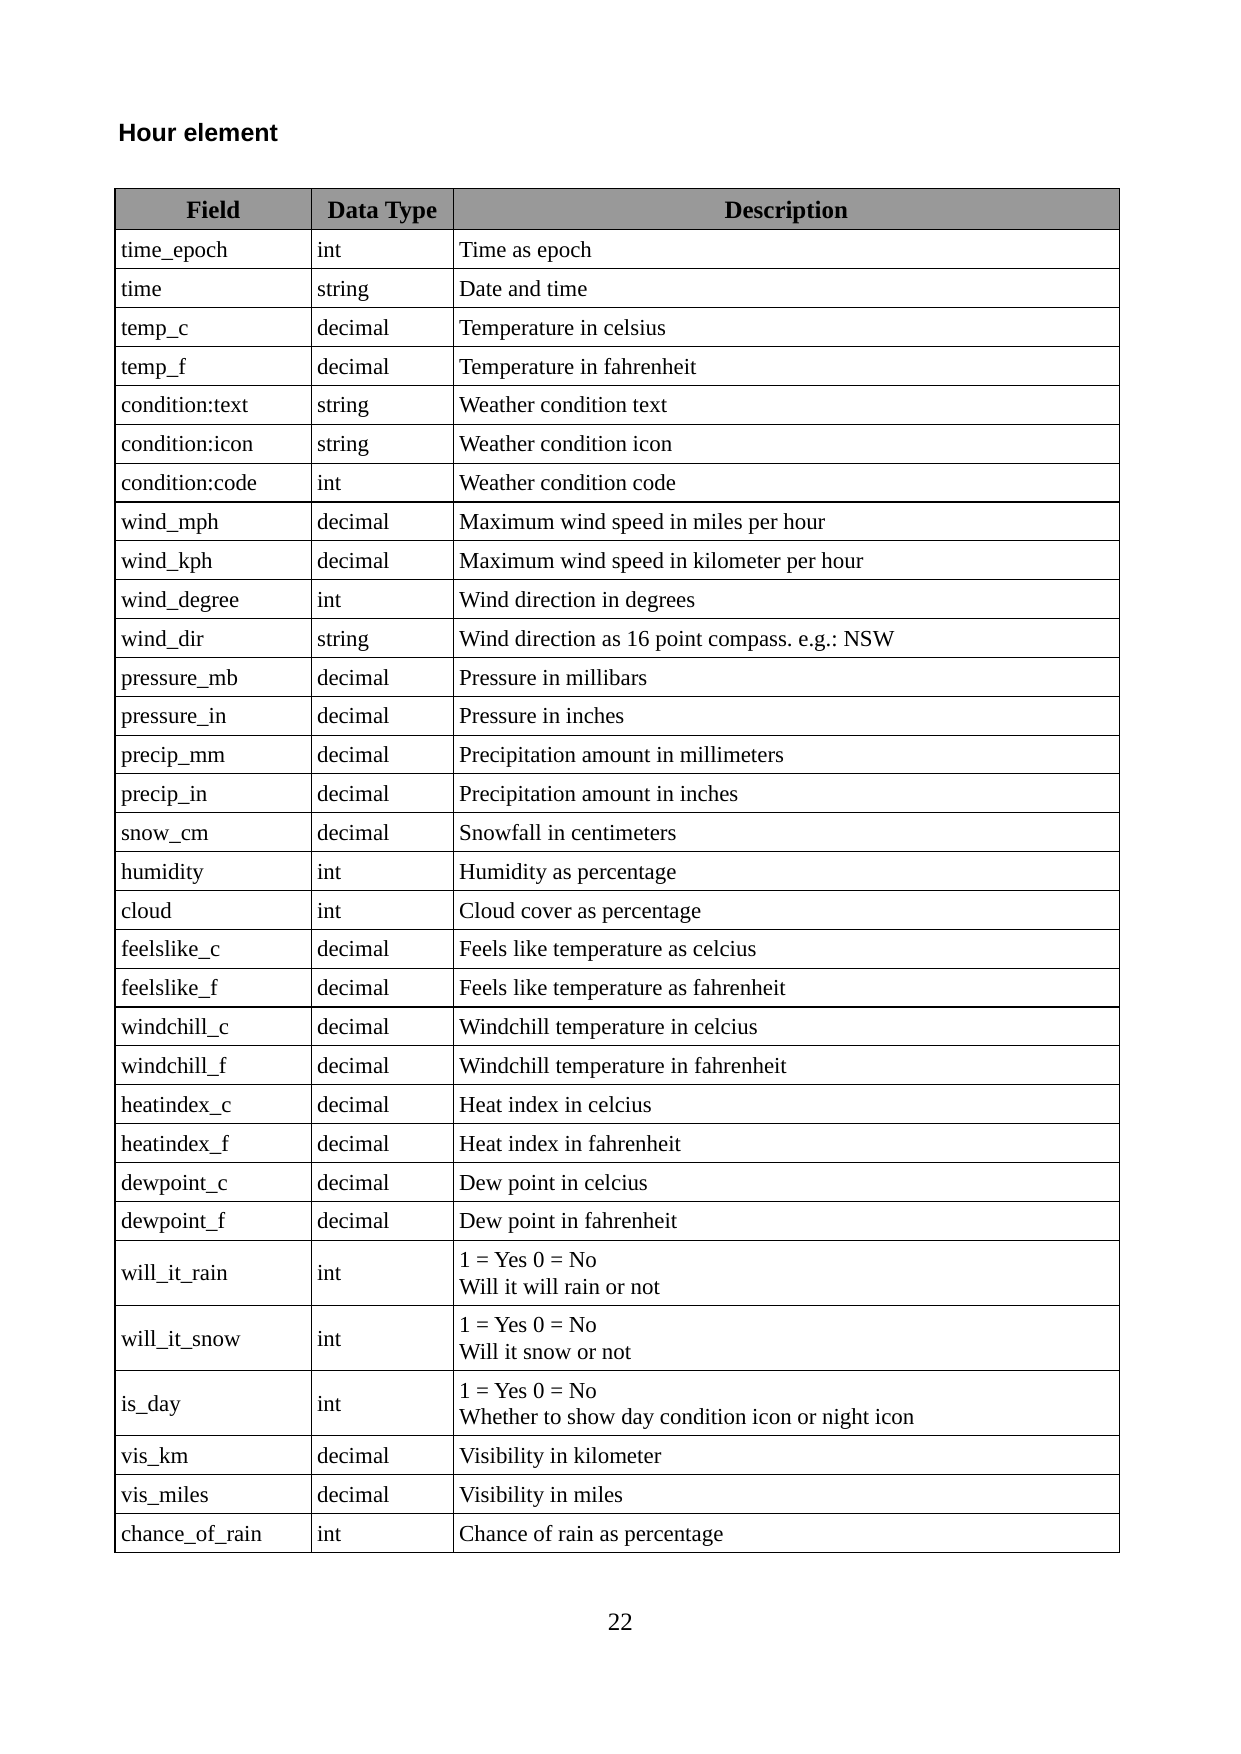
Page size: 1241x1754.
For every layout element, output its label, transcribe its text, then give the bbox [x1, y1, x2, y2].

table_cell wind_kph [116, 541, 311, 579]
table_cell Snowfall in centimeters [454, 813, 1119, 851]
table_cell decimal [312, 736, 453, 773]
table_cell decimal [312, 1008, 453, 1045]
table_cell int [312, 580, 453, 618]
table_cell Maximum wind speed in miles per hour [454, 503, 1119, 540]
table_cell heatindex_c [116, 1085, 311, 1123]
table_cell temp_c [116, 308, 311, 346]
table_cell feelslike_c [116, 930, 311, 968]
table_cell int [312, 891, 453, 929]
table_cell condition:code [116, 464, 311, 501]
table_cell dewpoint_c [116, 1163, 311, 1201]
table_cell Dew point in celcius [454, 1163, 1119, 1201]
table_cell condition:text [116, 386, 311, 424]
table_cell precip_mm [116, 736, 311, 773]
table_cell Pressure in millibars [454, 658, 1119, 696]
table_cell Temperature in fahrenheit [454, 347, 1119, 385]
table_cell will_it_snow [116, 1306, 311, 1370]
table_header Data Type [312, 189, 453, 229]
table_cell decimal [312, 774, 453, 812]
table_cell Date and time [454, 269, 1119, 307]
table_cell decimal [312, 697, 453, 734]
table_cell chance_of_rain [116, 1514, 311, 1552]
table_cell Time as epoch [454, 230, 1119, 268]
table_cell Windchill temperature in celcius [454, 1008, 1119, 1045]
table_cell heatindex_f [116, 1124, 311, 1162]
table_cell string [312, 269, 453, 307]
table_cell string [312, 425, 453, 462]
table_cell int [312, 230, 453, 268]
table_cell decimal [312, 347, 453, 385]
table_cell Maximum wind speed in kilometer per hour [454, 541, 1119, 579]
table_cell condition:icon [116, 425, 311, 462]
table_cell decimal [312, 969, 453, 1006]
table_cell windchill_f [116, 1046, 311, 1084]
table_cell int [312, 1371, 453, 1435]
table_cell Precipitation amount in millimeters [454, 736, 1119, 773]
table_cell decimal [312, 1475, 453, 1513]
table_cell Wind direction in degrees [454, 580, 1119, 618]
table_cell wind_mph [116, 503, 311, 540]
table_cell dewpoint_f [116, 1202, 311, 1239]
table_cell decimal [312, 541, 453, 579]
table_cell int [312, 1306, 453, 1370]
table_cell Visibility in kilometer [454, 1436, 1119, 1474]
table_cell decimal [312, 1202, 453, 1239]
table_header Description [454, 189, 1119, 229]
table_cell vis_km [116, 1436, 311, 1474]
table_cell decimal [312, 1163, 453, 1201]
table_cell int [312, 852, 453, 890]
table_cell Pressure in inches [454, 697, 1119, 734]
table_cell time_epoch [116, 230, 311, 268]
table_cell decimal [312, 308, 453, 346]
table_cell decimal [312, 503, 453, 540]
table_cell Heat index in fahrenheit [454, 1124, 1119, 1162]
table_cell Chance of rain as percentage [454, 1514, 1119, 1552]
table_cell int [312, 1514, 453, 1552]
table_cell humidity [116, 852, 311, 890]
table_cell 1 = Yes 0 = No Whether to show day condition icon or night icon [454, 1371, 1119, 1435]
table_cell Visibility in miles [454, 1475, 1119, 1513]
table_cell string [312, 386, 453, 424]
table_cell decimal [312, 1436, 453, 1474]
table_cell Feels like temperature as fahrenheit [454, 969, 1119, 1006]
table_cell 1 = Yes 0 = No Will it will rain or not [454, 1241, 1119, 1305]
table_cell int [312, 1241, 453, 1305]
table_cell decimal [312, 1085, 453, 1123]
table_cell precip_in [116, 774, 311, 812]
table_cell pressure_in [116, 697, 311, 734]
table_cell string [312, 619, 453, 657]
table_cell windchill_c [116, 1008, 311, 1045]
table_cell Weather condition text [454, 386, 1119, 424]
table_cell Windchill temperature in fahrenheit [454, 1046, 1119, 1084]
table_cell will_it_rain [116, 1241, 311, 1305]
table_cell decimal [312, 813, 453, 851]
table_cell cloud [116, 891, 311, 929]
table_header Field [116, 189, 311, 229]
table_cell vis_miles [116, 1475, 311, 1513]
table_cell Feels like temperature as celcius [454, 930, 1119, 968]
table_cell snow_cm [116, 813, 311, 851]
table_cell feelslike_f [116, 969, 311, 1006]
table_cell time [116, 269, 311, 307]
table_cell decimal [312, 1124, 453, 1162]
table_cell decimal [312, 658, 453, 696]
subtitle Hour element [118, 118, 1122, 176]
table_cell Weather condition icon [454, 425, 1119, 462]
table_cell Cloud cover as percentage [454, 891, 1119, 929]
table_cell pressure_mb [116, 658, 311, 696]
table_cell Humidity as percentage [454, 852, 1119, 890]
table_cell Weather condition code [454, 464, 1119, 501]
table_cell int [312, 464, 453, 501]
table_cell decimal [312, 1046, 453, 1084]
table_cell decimal [312, 930, 453, 968]
table_cell Heat index in celcius [454, 1085, 1119, 1123]
table_cell Precipitation amount in inches [454, 774, 1119, 812]
table_cell 1 = Yes 0 = No Will it snow or not [454, 1306, 1119, 1370]
table_cell temp_f [116, 347, 311, 385]
table_cell Temperature in celsius [454, 308, 1119, 346]
table_cell is_day [116, 1371, 311, 1435]
table_cell Dew point in fahrenheit [454, 1202, 1119, 1239]
table_cell Wind direction as 16 point compass. e.g.: NSW [454, 619, 1119, 657]
table_cell wind_dir [116, 619, 311, 657]
table_cell wind_degree [116, 580, 311, 618]
